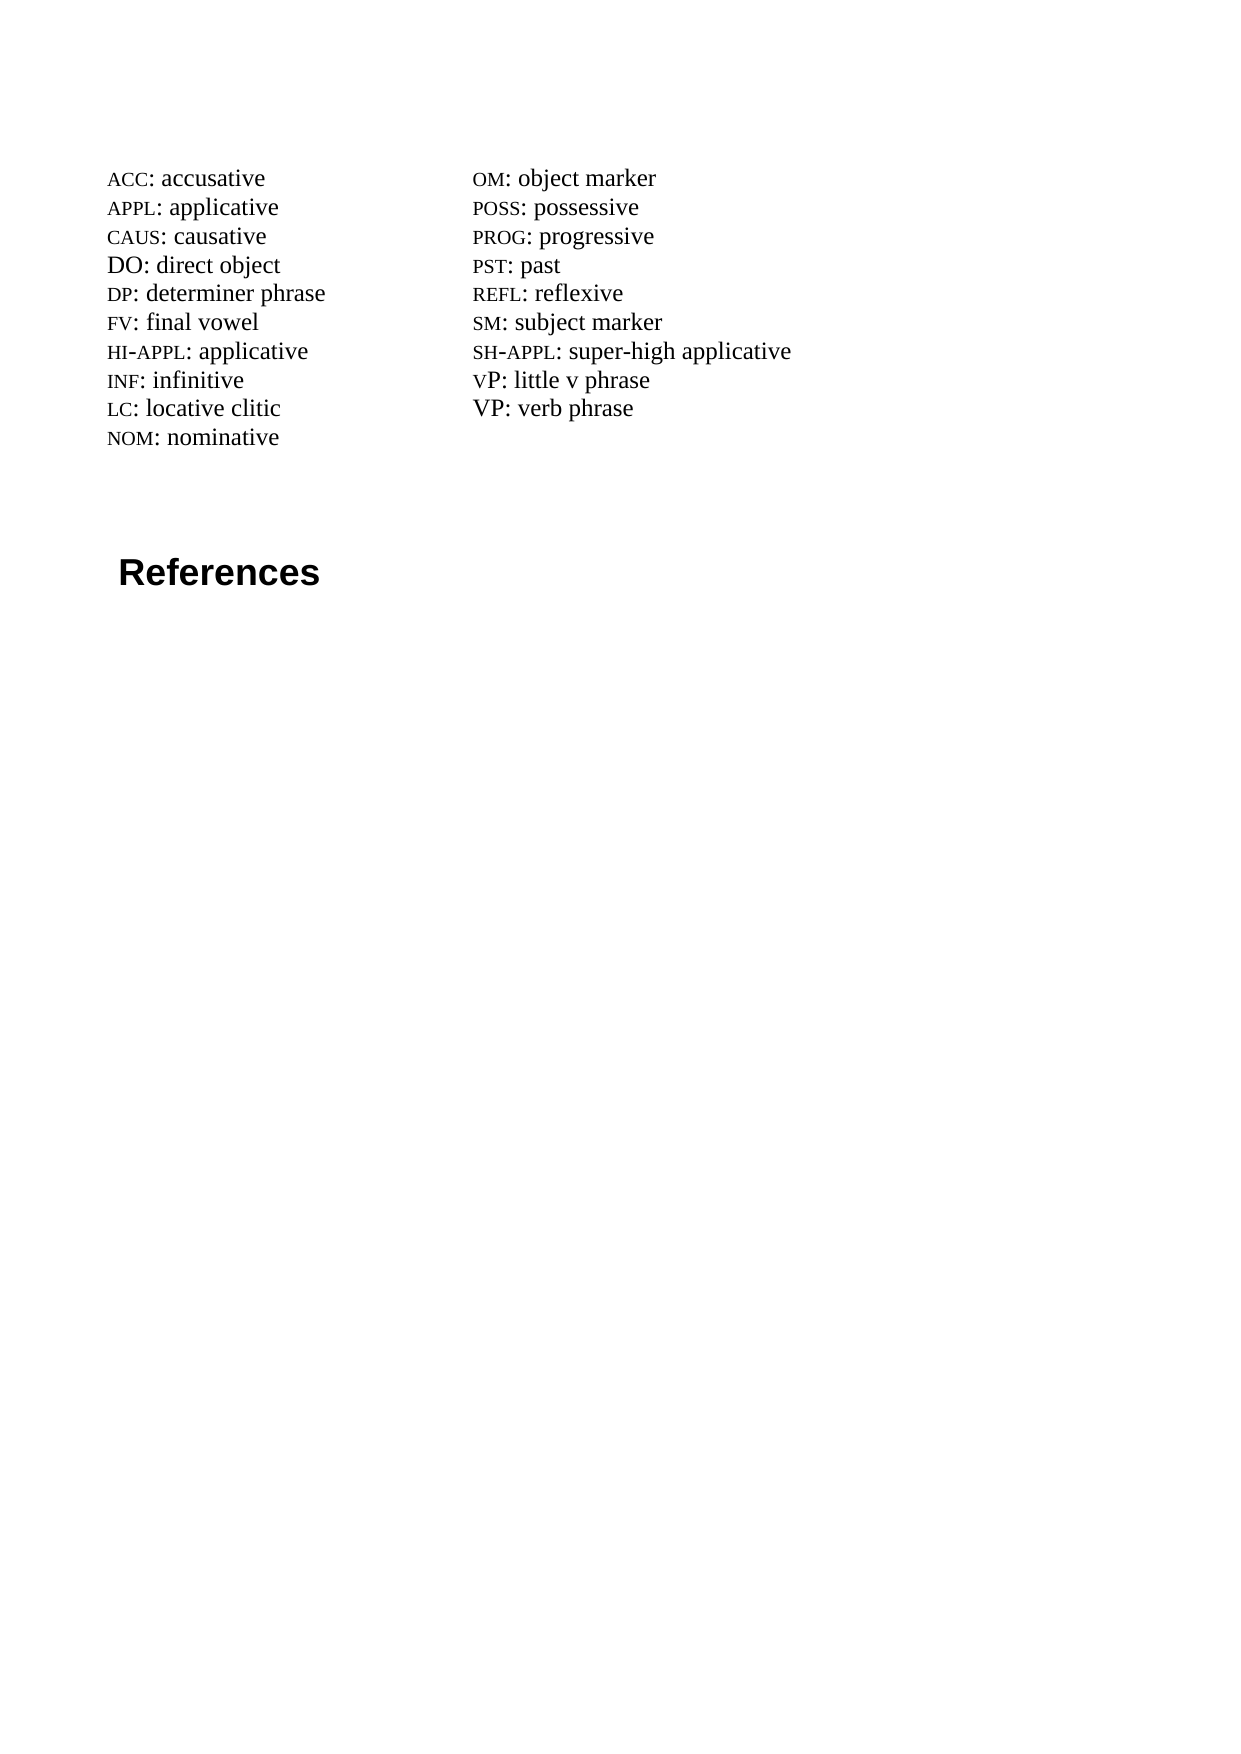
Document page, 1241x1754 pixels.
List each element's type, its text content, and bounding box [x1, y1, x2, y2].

table_cell pst: past [473, 250, 838, 278]
table_cell sh-appl: super-high applicative [473, 336, 838, 365]
table_cell vP: little v phrase [473, 365, 838, 393]
table_cell hi-appl: applicative [107, 336, 472, 365]
table_cell inf: infinitive [107, 365, 472, 393]
table_cell [473, 422, 838, 451]
table_cell appl: applicative [107, 192, 472, 221]
table_cell DO: direct object [107, 250, 472, 278]
table_cell nom: nominative [107, 422, 472, 451]
table_header acc: accusative [107, 164, 472, 192]
table_cell dp: determiner phrase [107, 279, 472, 307]
table_cell VP: verb phrase [473, 394, 838, 422]
table_cell sm: subject marker [473, 307, 838, 336]
table_cell fv: final vowel [107, 307, 472, 336]
table_cell prog: progressive [473, 221, 838, 250]
table_header om: object marker [473, 164, 838, 192]
table_cell refl: reflexive [473, 279, 838, 307]
table_cell caus: causative [107, 221, 472, 250]
table_cell lc: locative clitic [107, 394, 472, 422]
table_cell poss: possessive [473, 192, 838, 221]
text References [118, 550, 827, 593]
